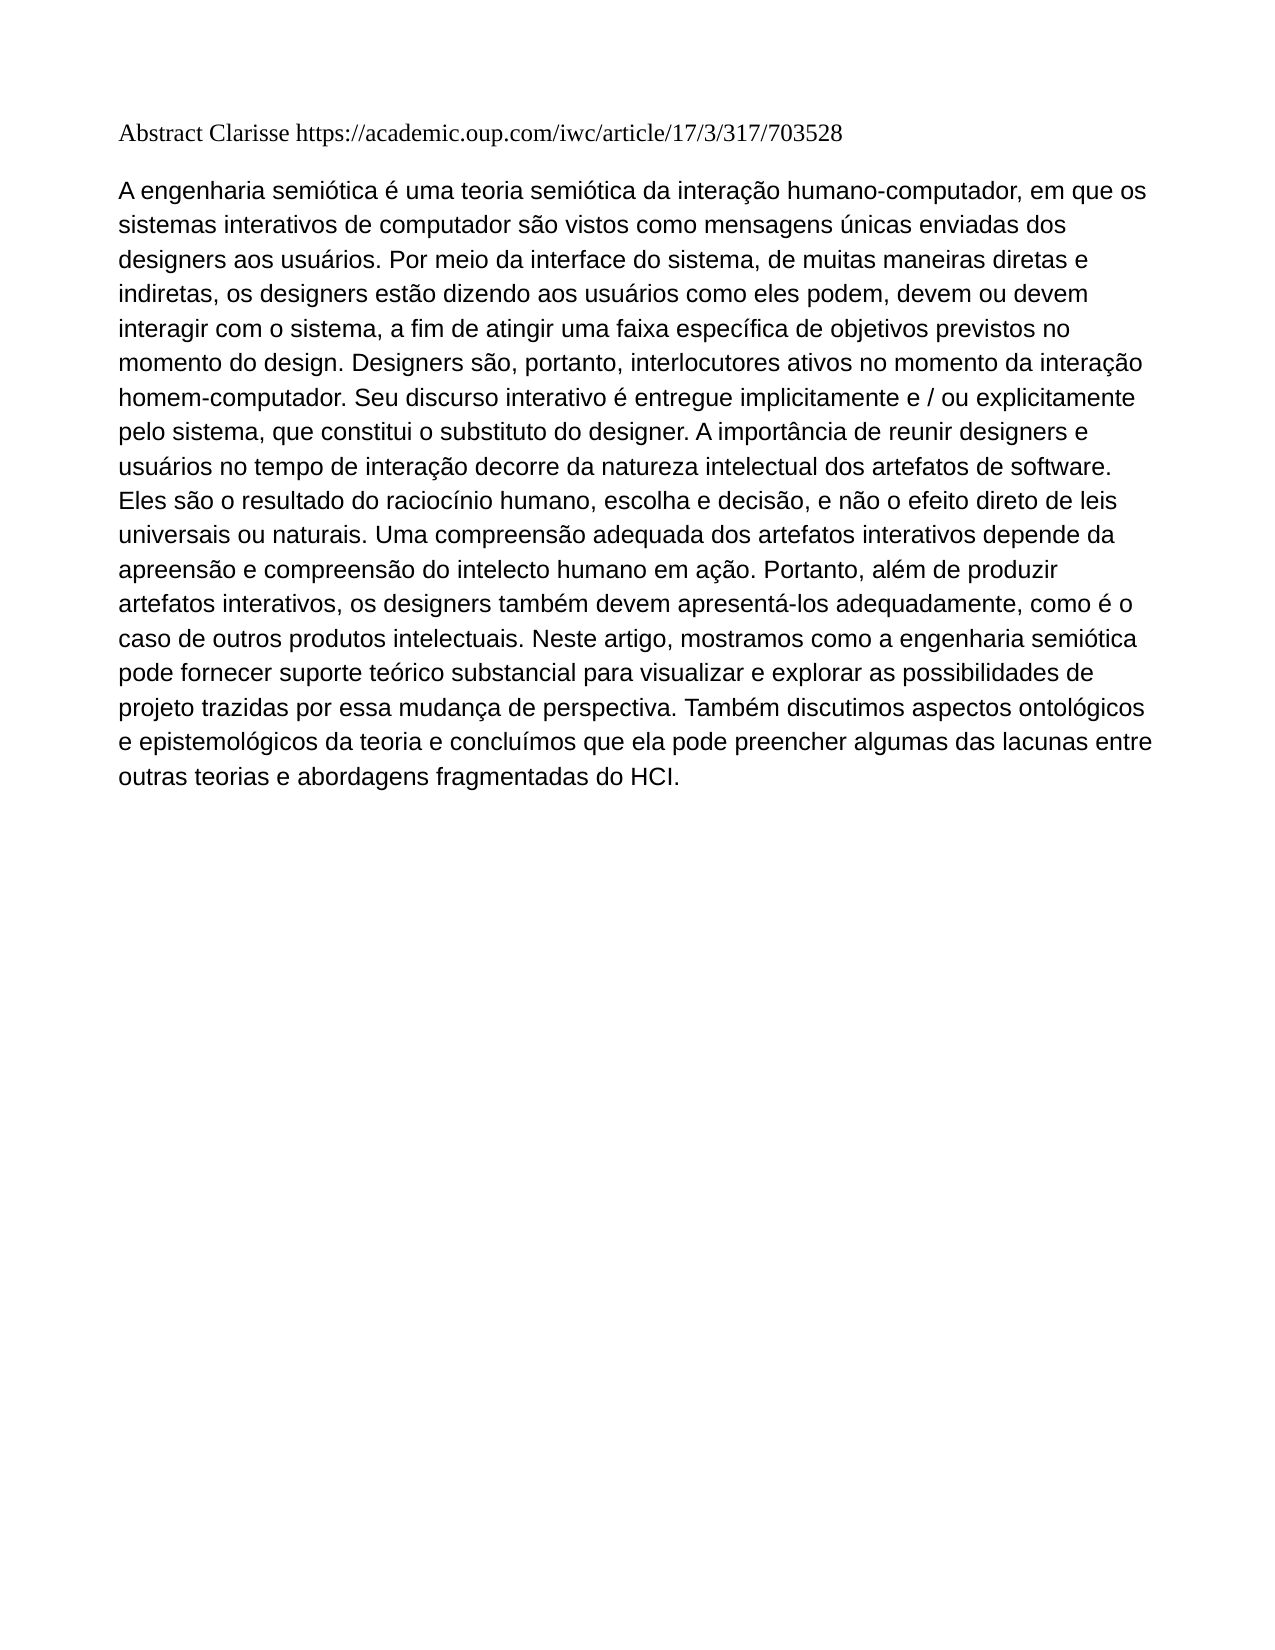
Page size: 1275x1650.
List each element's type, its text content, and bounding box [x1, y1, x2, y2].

text Abstract Clarisse https://academic.oup.com/iwc/article/17/3/317/703528 [118, 118, 1157, 147]
text A engenharia semiótica é uma teoria semiótica da interação humano-computador, em que os sistemas interativos de computador são vistos como mensagens únicas enviadas dos designers aos usuários. Por meio da interface do sistema, de muitas maneiras diretas e indiretas, os designers estão dizendo aos usuários como eles podem, devem ou devem interagir com o sistema, a fim de atingir uma faixa específica de objetivos previstos no momento do design. Designers são, portanto, interlocutores ativos no momento da interação homem-computador. Seu discurso interativo é entregue implicitamente e / ou explicitamente pelo sistema, que constitui o substituto do designer. A importância de reunir designers e usuários no tempo de interação decorre da natureza intelectual dos artefatos de software. Eles são o resultado do raciocínio humano, escolha e decisão, e não o efeito direto de leis universais ou naturais. Uma compreensão adequada dos artefatos interativos depende da apreensão e compreensão do intelecto humano em ação. Portanto, além de produzir artefatos interativos, os designers também devem apresentá-los adequadamente, como é o caso de outros produtos intelectuais. Neste artigo, mostramos como a engenharia semiótica pode fornecer suporte teórico substancial para visualizar e explorar as possibilidades de projeto trazidas por essa mudança de perspectiva. Também discutimos aspectos ontológicos e epistemológicos da teoria e concluímos que ela pode preencher algumas das lacunas entre outras teorias e abordagens fragmentadas do HCI. [118, 176, 1157, 791]
